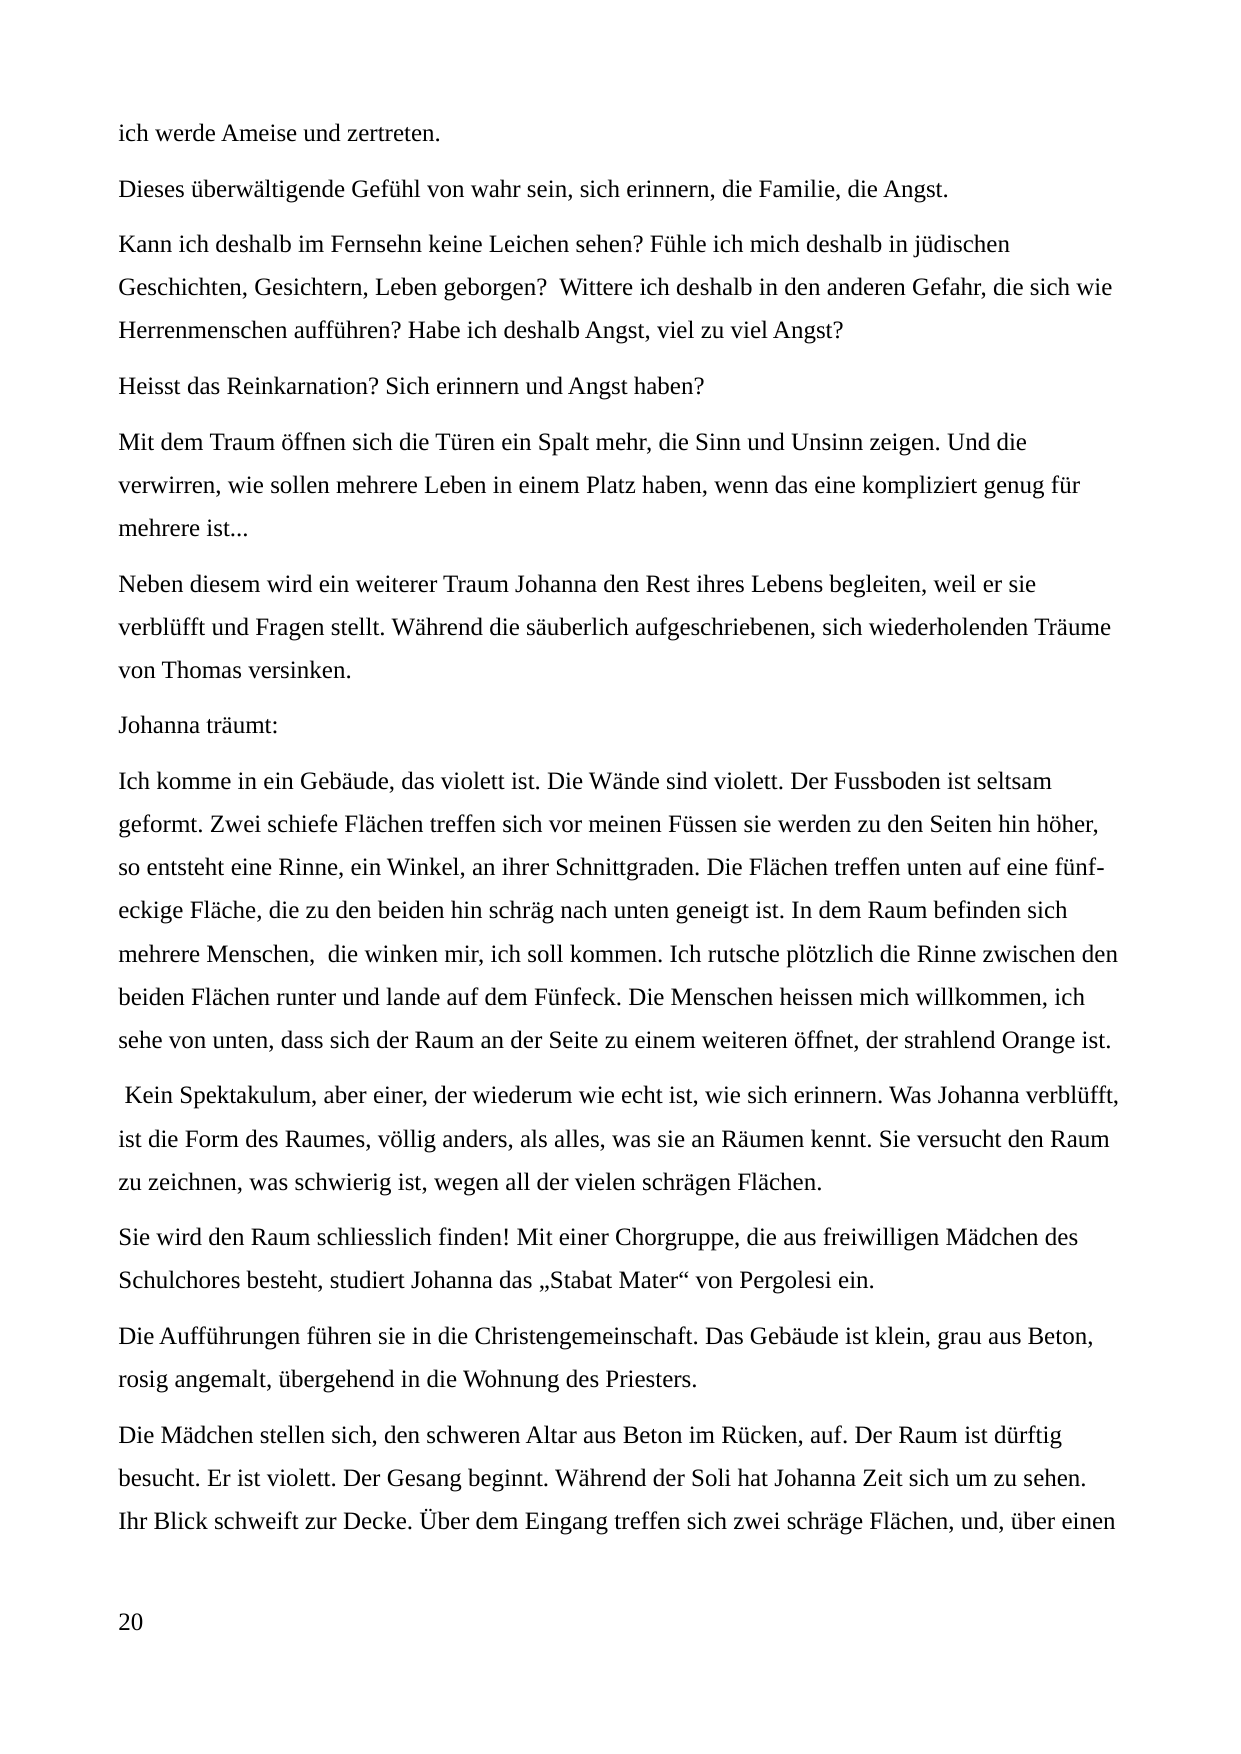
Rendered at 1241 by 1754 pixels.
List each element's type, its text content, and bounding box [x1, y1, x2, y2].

text Kein Spektakulum, aber einer, der wiederum wie echt ist, wie sich erinnern. Was Johanna verblüfft, ist die Form des Raumes, völlig anders, als alles, was sie an Räumen kennt. Sie versucht den Raum zu zeichnen, was schwierig ist, wegen all der vielen schrägen Flächen. [118, 1081, 1122, 1196]
text Die Aufführungen führen sie in die Christengemeinschaft. Das Gebäude ist klein, grau aus Beton, rosig angemalt, übergehend in die Wohnung des Priesters. [118, 1321, 1122, 1393]
text Die Mädchen stellen sich, den schweren Altar aus Beton im Rücken, auf. Der Raum ist dürftig besucht. Er ist violett. Der Gesang beginnt. Während der Soli hat Johanna Zeit sich um zu sehen. Ihr Blick schweift zur Decke. Über dem Eingang treffen sich zwei schräge Flächen, und, über einen [118, 1420, 1122, 1535]
text Sie wird den Raum schliesslich finden! Mit einer Chorgruppe, die aus freiwilligen Mädchen des Schulchores besteht, studiert Johanna das „Stabat Mater“ von Pergolesi ein. [118, 1222, 1122, 1294]
text Heisst das Reinkarnation? Sich erinnern und Angst haben? [118, 371, 1122, 400]
text Neben diesem wird ein weiterer Traum Johanna den Rest ihres Lebens begleiten, weil er sie verblüfft und Fragen stellt. Während die säuberlich aufgeschriebenen, sich wiederholenden Träume von Thomas versinken. [118, 569, 1122, 684]
text Ich komme in ein Gebäude, das violett ist. Die Wände sind violett. Der Fussboden ist seltsam geformt. Zwei schiefe Flächen treffen sich vor meinen Füssen sie werden zu den Seiten hin höher, so entsteht eine Rinne, ein Winkel, an ihrer Schnittgraden. Die Flächen treffen unten auf eine fünf-eckige Fläche, die zu den beiden hin schräg nach unten geneigt ist. In dem Raum befinden sich mehrere Menschen, die winken mir, ich soll kommen. Ich rutsche plötzlich die Rinne zwischen den beiden Flächen runter und lande auf dem Fünfeck. Die Menschen heissen mich willkommen, ich sehe von unten, dass sich der Raum an der Seite zu einem weiteren öffnet, der strahlend Orange ist. [118, 766, 1122, 1054]
text ich werde Ameise und zertreten. [118, 118, 1122, 147]
text Kann ich deshalb im Fernsehn keine Leichen sehen? Fühle ich mich deshalb in jüdischen Geschichten, Gesichtern, Leben geborgen? Wittere ich deshalb in den anderen Gefahr, die sich wie Herrenmenschen aufführen? Habe ich deshalb Angst, viel zu viel Angst? [118, 229, 1122, 344]
text Mit dem Traum öffnen sich die Türen ein Spalt mehr, die Sinn und Unsinn zeigen. Und die verwirren, wie sollen mehrere Leben in einem Platz haben, wenn das eine kompliziert genug für mehrere ist... [118, 427, 1122, 542]
text Johanna träumt: [118, 711, 1122, 739]
text Dieses überwältigende Gefühl von wahr sein, sich erinnern, die Familie, die Angst. [118, 174, 1122, 202]
